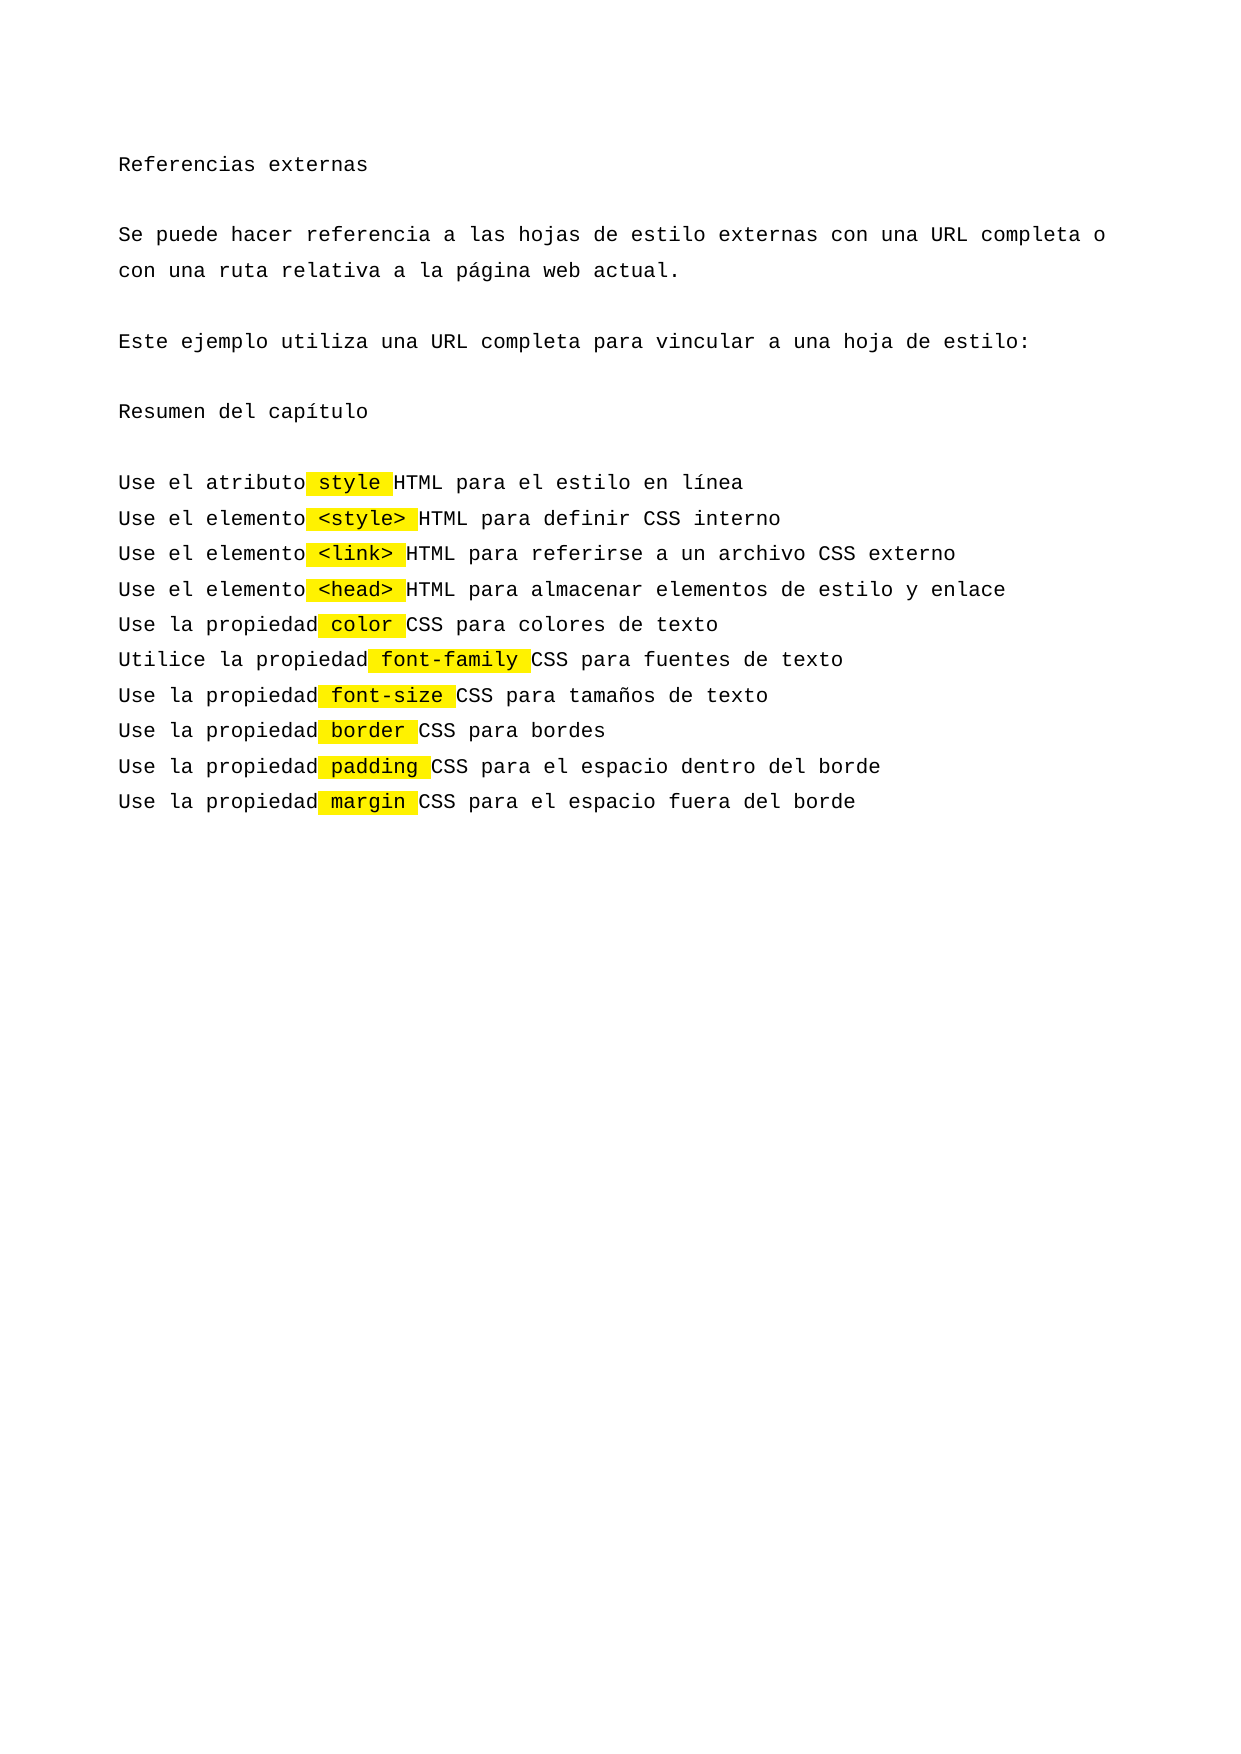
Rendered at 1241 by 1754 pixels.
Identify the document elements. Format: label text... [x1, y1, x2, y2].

text Use el atributo style HTML para el estilo en línea [118, 472, 1122, 496]
text Use la propiedad padding CSS para el espacio dentro del borde [118, 756, 1122, 779]
text Use la propiedad margin CSS para el espacio fuera del borde [118, 791, 1122, 815]
text Use la propiedad color CSS para colores de texto [118, 614, 1122, 638]
text Use el elemento <head> HTML para almacenar elementos de estilo y enlace [118, 578, 1122, 602]
text Utilice la propiedad font-family CSS para fuentes de texto [118, 649, 1122, 673]
text Referencias externas [118, 153, 1122, 177]
text Resumen del capítulo [118, 401, 1122, 425]
text Este ejemplo utiliza una URL completa para vincular a una hoja de estilo: [118, 331, 1122, 354]
text Se puede hacer referencia a las hojas de estilo externas con una URL completa o con una ruta relativa a la página web actual. [118, 224, 1122, 283]
text Use la propiedad border CSS para bordes [118, 720, 1122, 744]
text Use el elemento <link> HTML para referirse a un archivo CSS externo [118, 543, 1122, 567]
text Use el elemento <style> HTML para definir CSS interno [118, 508, 1122, 531]
text Use la propiedad font-size CSS para tamaños de texto [118, 685, 1122, 708]
